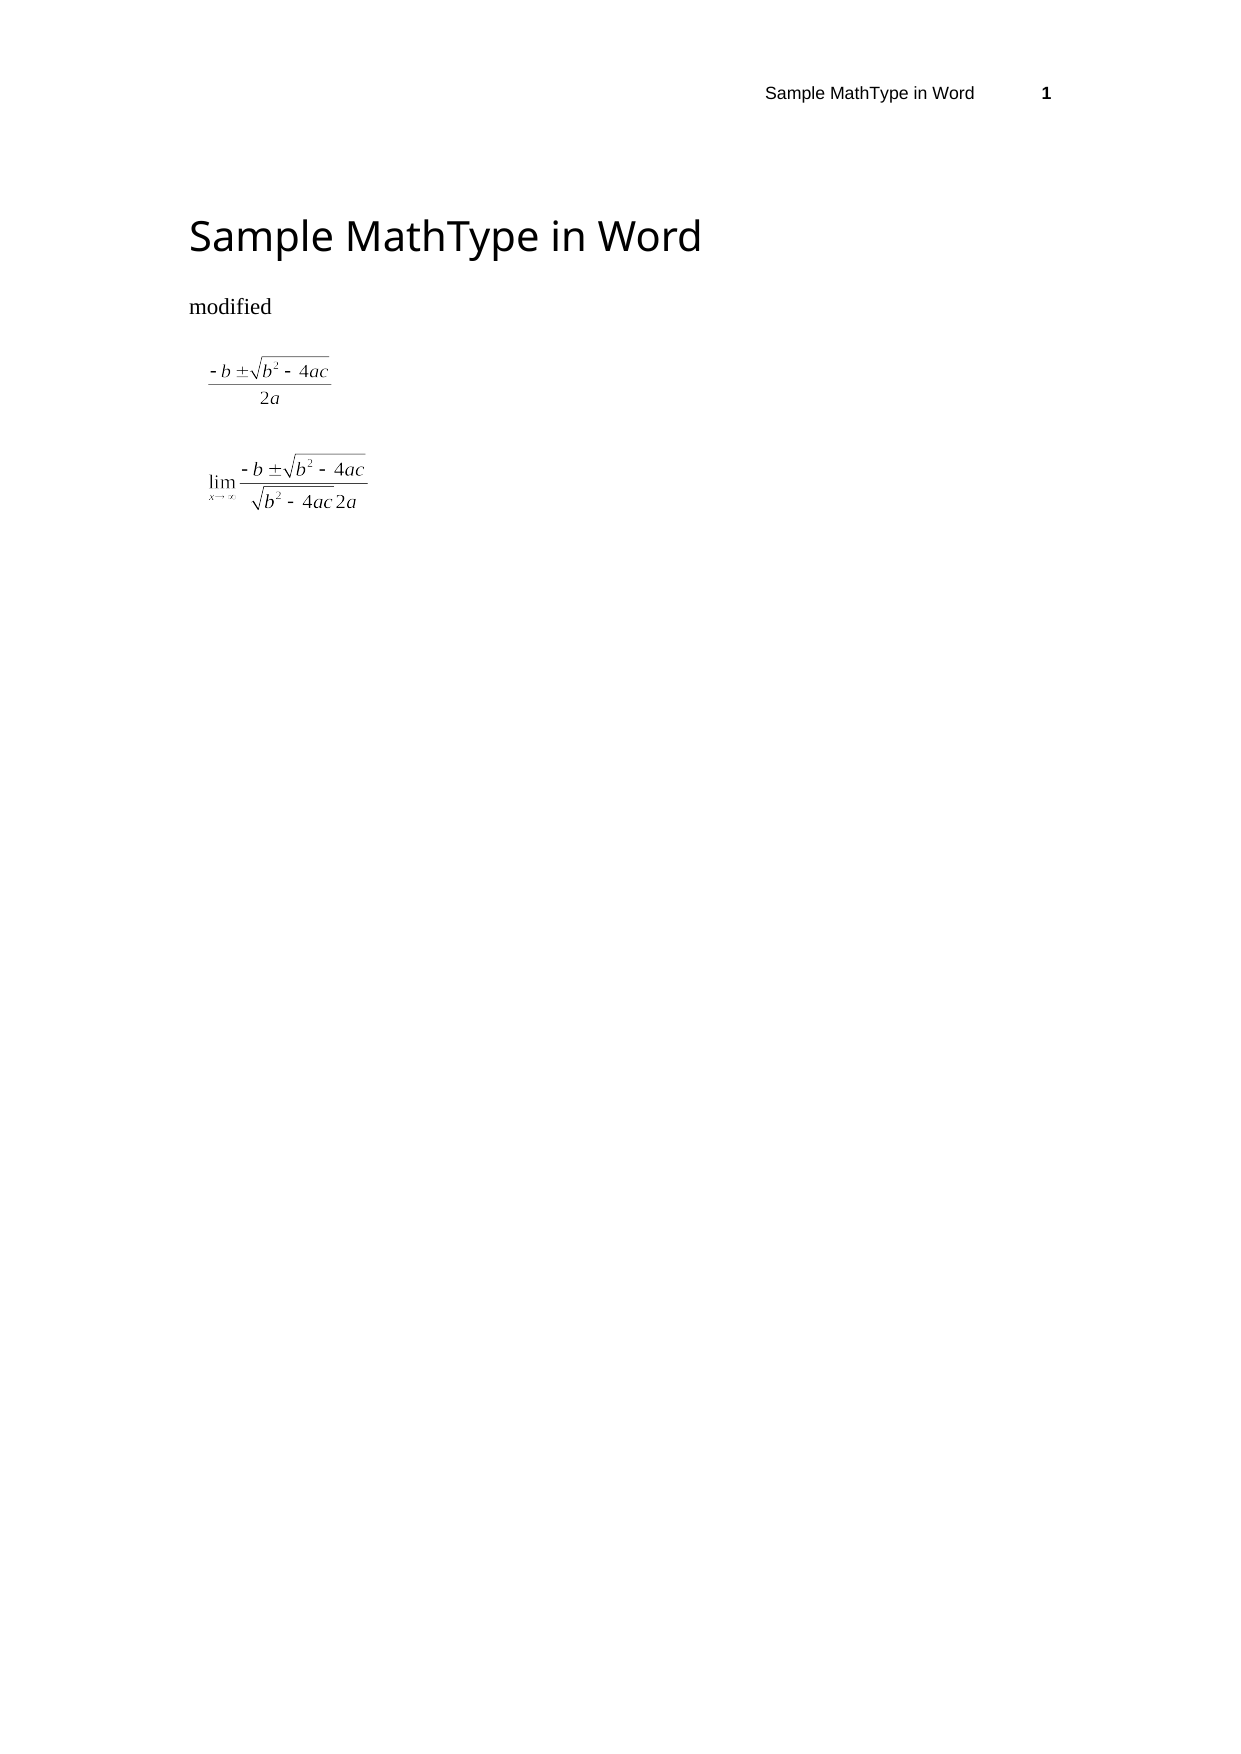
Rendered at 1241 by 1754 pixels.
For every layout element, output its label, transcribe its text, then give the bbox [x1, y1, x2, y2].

text modified [189, 293, 1051, 319]
title Sample MathType in Word [189, 207, 1051, 263]
